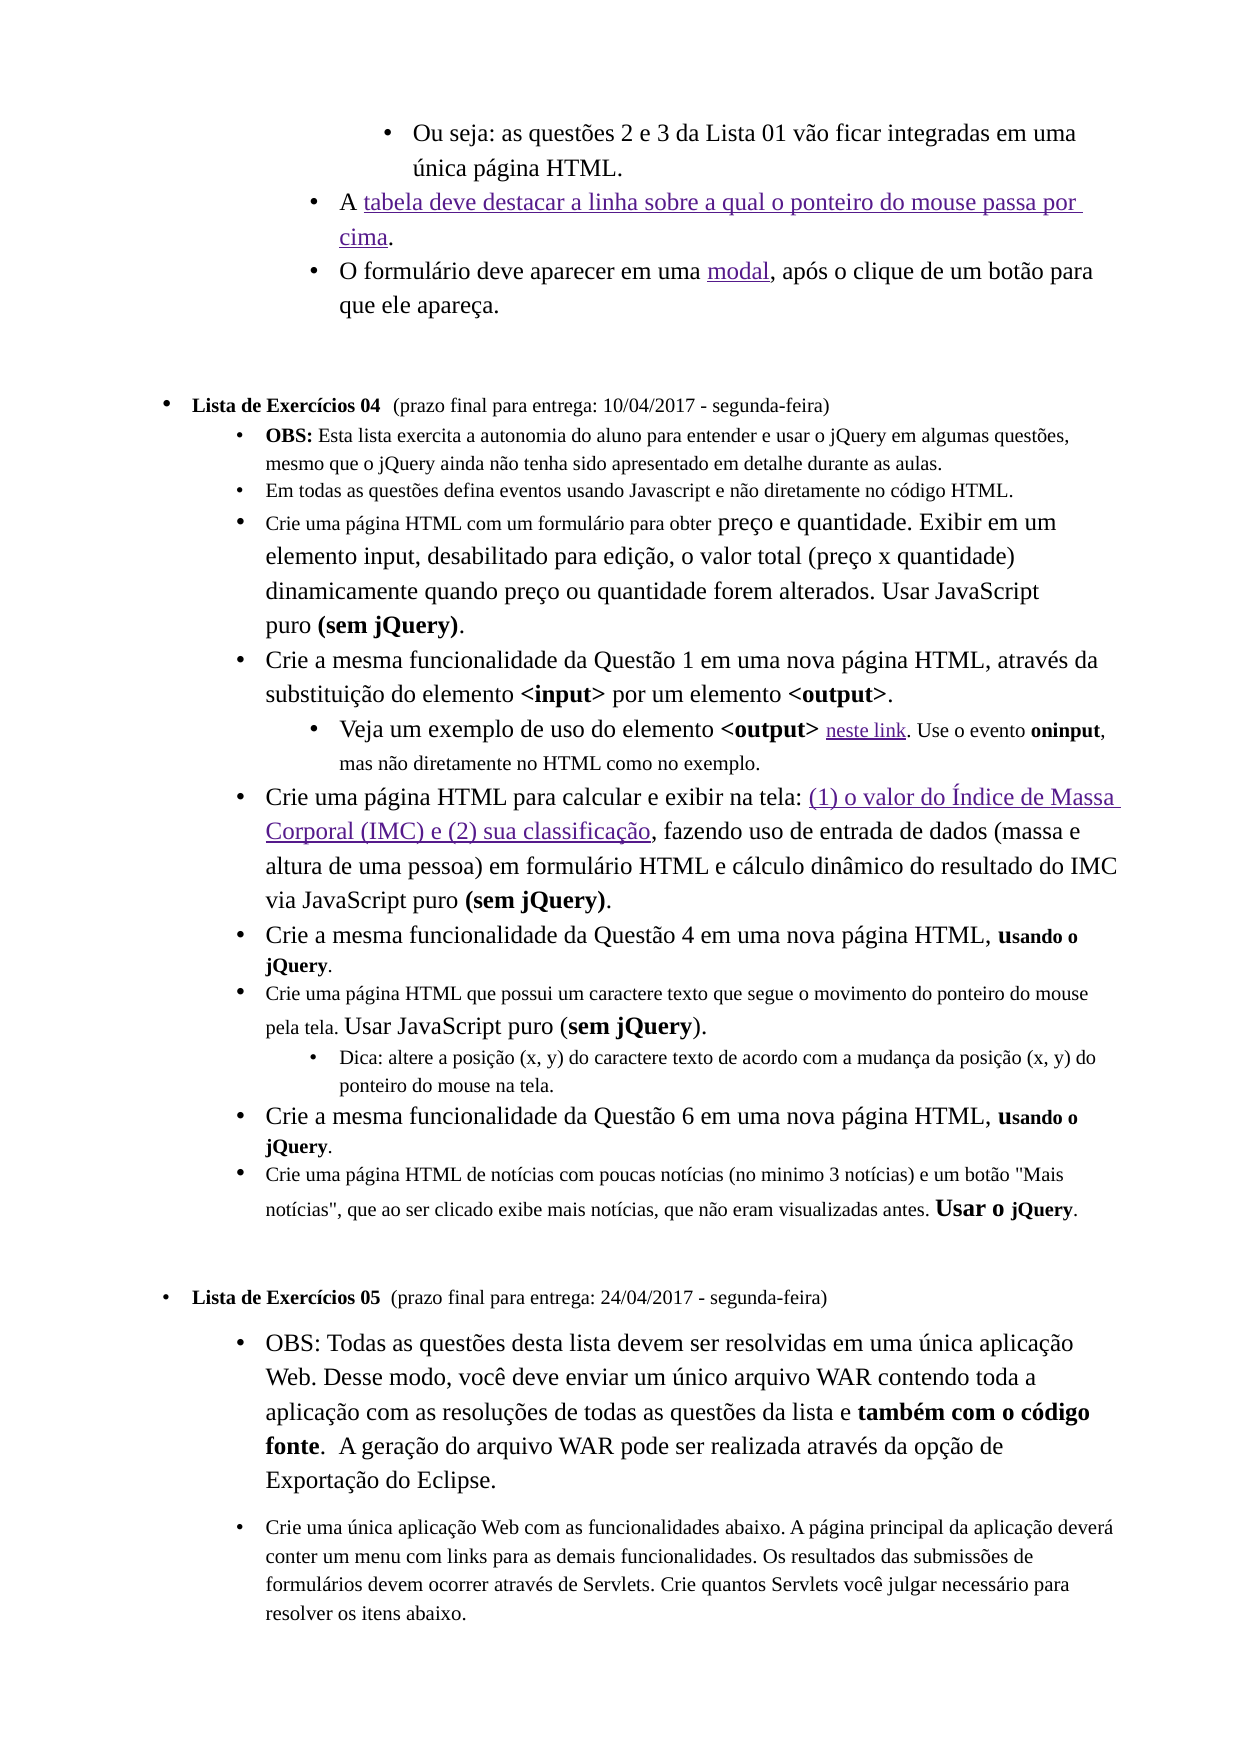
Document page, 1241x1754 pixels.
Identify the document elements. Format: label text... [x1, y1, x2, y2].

list OBS: Esta lista exercita a autonomia do aluno para entender e usar o jQuery em algumas questões, mesmo que o jQuery ainda não tenha sido apresentado em detalhe durante as aulas. [236, 423, 1122, 474]
list Crie a mesma funcionalidade da Questão 1 em uma nova página HTML, através da substituição do elemento <input> por um elemento <output>. [236, 645, 1122, 708]
list Ou seja: as questões 2 e 3 da Lista 01 vão ficar integradas em uma única página HTML. [383, 118, 1122, 181]
list Crie uma página HTML de notícias com poucas notícias (no minimo 3 notícias) e um botão "Mais notícias", que ao ser clicado exibe mais notícias, que não eram visualizadas antes. Usar o jQuery. [236, 1163, 1122, 1221]
list Em todas as questões defina eventos usando Javascript e não diretamente no código HTML. [236, 479, 1122, 502]
list Dica: altere a posição (x, y) do caractere texto de acordo com a mudança da posição (x, y) do ponteiro do mouse na tela. [309, 1046, 1122, 1097]
list Crie a mesma funcionalidade da Questão 6 em uma nova página HTML, usando o jQuery. [236, 1101, 1122, 1158]
list Crie uma página HTML que possui um caractere texto que segue o movimento do ponteiro do mouse pela tela. Usar JavaScript puro (sem jQuery). [236, 981, 1122, 1040]
list Crie a mesma funcionalidade da Questão 4 em uma nova página HTML, usando o jQuery. [236, 920, 1122, 976]
list Veja um exemplo de uso do elemento <output> neste link. Use o evento oninput, mas não diretamente no HTML como no exemplo. [309, 714, 1122, 776]
list Crie uma página HTML com um formulário para obter preço e quantidade. Exibir em um elemento input, desabilitado para edição, o valor total (preço x quantidade) dinamicamente quando preço ou quantidade forem alterados. Usar JavaScript puro (sem jQuery). [236, 507, 1122, 639]
list OBS: Todas as questões desta lista devem ser resolvidas em uma única aplicação Web. Desse modo, você deve enviar um único arquivo WAR contendo toda a aplicação com as resoluções de todas as questões da lista e também com o código fonte. A geração do arquivo WAR pode ser realizada através da opção de Exportação do Eclipse. [236, 1328, 1122, 1494]
list Crie uma única aplicação Web com as funcionalidades abaixo. A página principal da aplicação deverá conter um menu com links para as demais funcionalidades. Os resultados das submissões de formulários devem ocorrer através de Servlets. Crie quantos Servlets você julgar necessário para resolver os itens abaixo. [236, 1515, 1122, 1625]
list O formulário deve aparecer em uma modal, após o clique de um botão para que ele apareça. [309, 256, 1122, 319]
list A tabela deve destacar a linha sobre a qual o ponteiro do mouse passa por cima. [309, 187, 1122, 250]
list Lista de Exercícios 04 (prazo final para entrega: 10/04/2017 - segunda-feira) [162, 389, 1122, 417]
list Crie uma página HTML para calcular e exibir na tela: (1) o valor do Índice de Massa Corporal (IMC) e (2) sua classificação, fazendo uso de entrada de dados (massa e altura de uma pessoa) em formulário HTML e cálculo dinâmico do resultado do IMC via JavaScript puro (sem jQuery). [236, 782, 1122, 914]
list Lista de Exercícios 05 (prazo final para entrega: 24/04/2017 - segunda-feira) [162, 1285, 1122, 1308]
